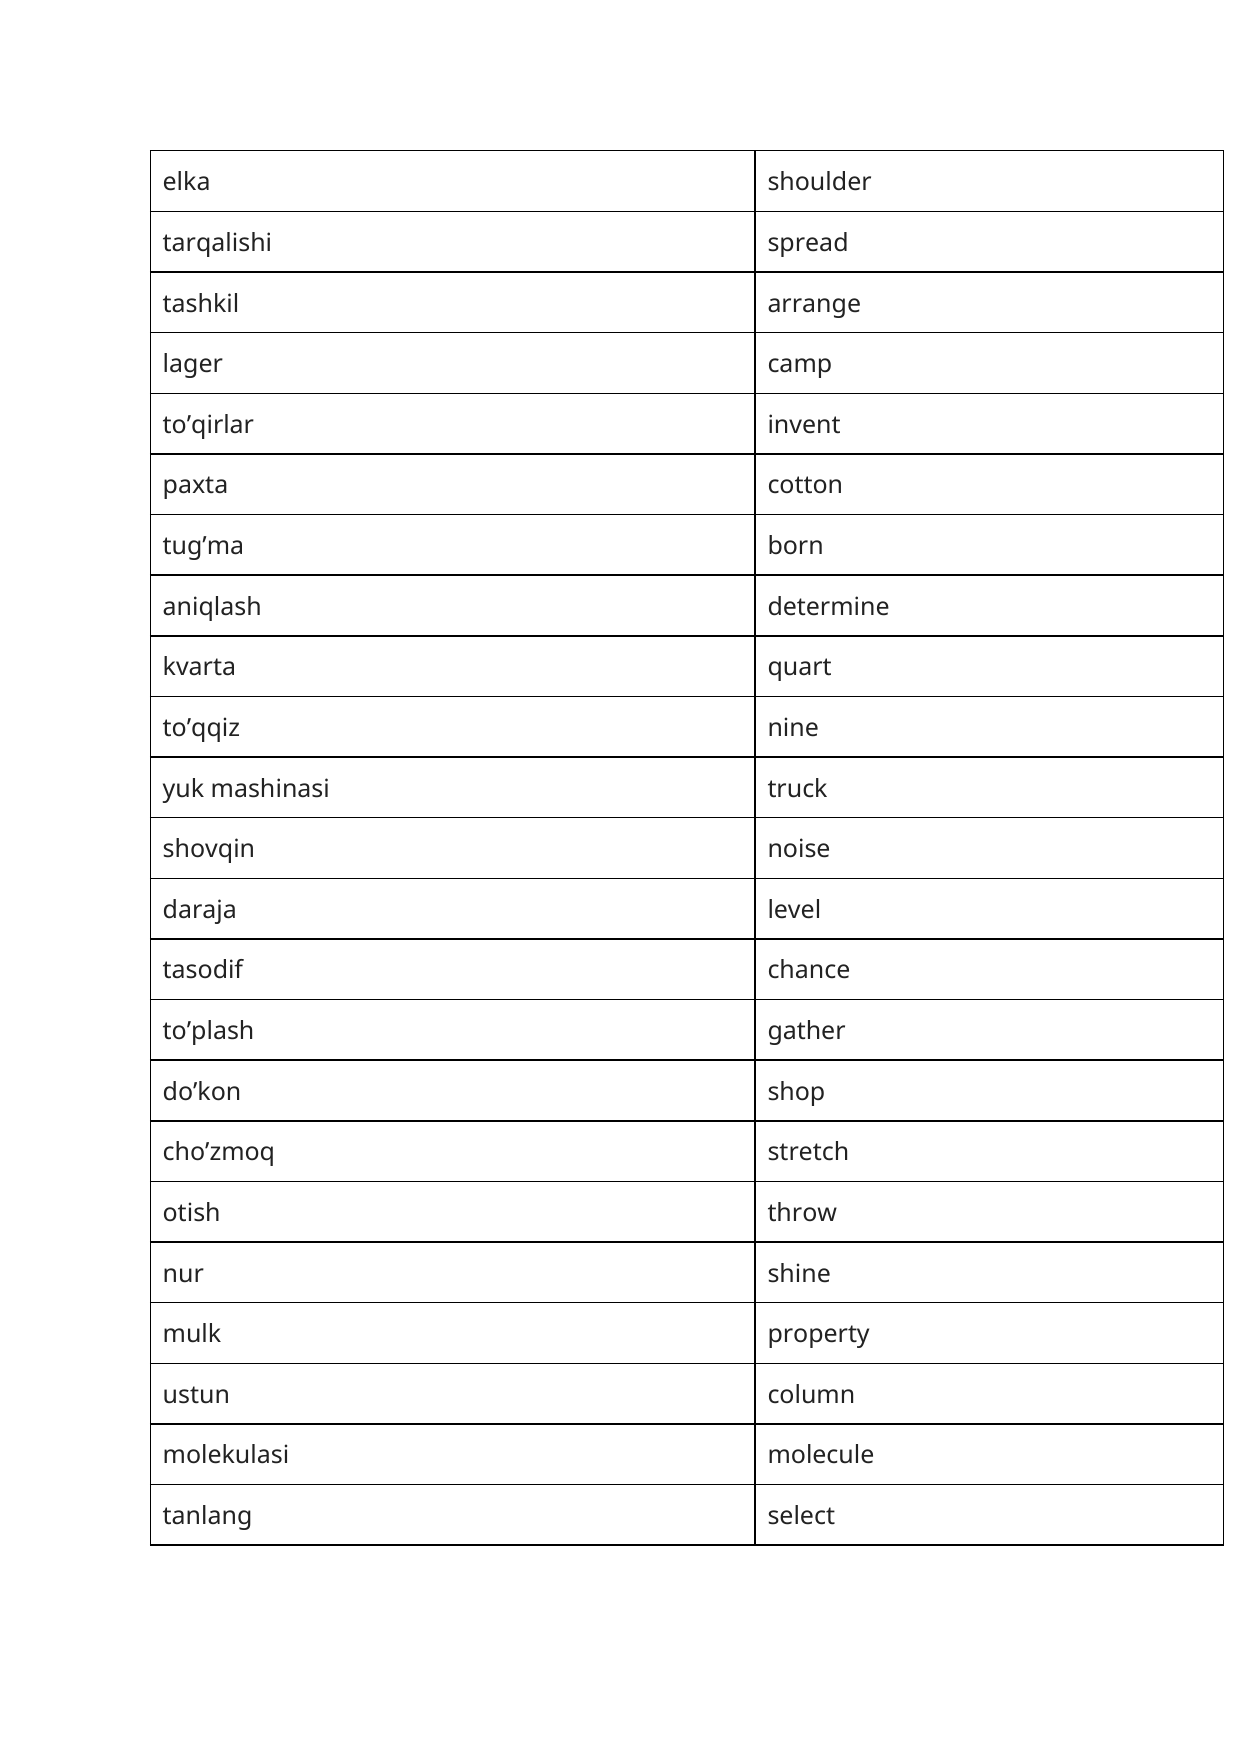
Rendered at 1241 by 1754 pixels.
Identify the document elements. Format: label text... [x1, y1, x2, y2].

table_cell noise [756, 818, 1223, 877]
table_cell paxta [151, 455, 754, 514]
table_cell shoulder [756, 151, 1223, 211]
table_cell molecule [756, 1425, 1223, 1484]
table_cell arrange [756, 273, 1223, 332]
table_cell tanlang [151, 1485, 754, 1544]
table_cell column [756, 1364, 1223, 1423]
table_cell kvarta [151, 637, 754, 696]
table_cell spread [756, 212, 1223, 271]
table_cell chance [756, 940, 1223, 999]
table_cell shop [756, 1061, 1223, 1120]
table_cell to’qirlar [151, 394, 754, 453]
table_cell aniqlash [151, 576, 754, 635]
table_cell nur [151, 1243, 754, 1302]
table_cell tasodif [151, 940, 754, 999]
table_cell truck [756, 758, 1223, 817]
table_cell to’plash [151, 1000, 754, 1059]
table_cell cho’zmoq [151, 1122, 754, 1181]
table_cell shovqin [151, 818, 754, 877]
table_cell lager [151, 333, 754, 392]
table_cell to’qqiz [151, 697, 754, 756]
table_cell quart [756, 637, 1223, 696]
table_cell ustun [151, 1364, 754, 1423]
table_cell yuk mashinasi [151, 758, 754, 817]
table_cell do’kon [151, 1061, 754, 1120]
table_cell cotton [756, 455, 1223, 514]
table_cell mulk [151, 1303, 754, 1362]
table_cell otish [151, 1182, 754, 1241]
table_cell nine [756, 697, 1223, 756]
table_cell camp [756, 333, 1223, 392]
table_cell daraja [151, 879, 754, 938]
table_cell tug’ma [151, 515, 754, 574]
table_cell molekulasi [151, 1425, 754, 1484]
table_cell tarqalishi [151, 212, 754, 271]
table_cell gather [756, 1000, 1223, 1059]
table_cell throw [756, 1182, 1223, 1241]
table_cell property [756, 1303, 1223, 1362]
table_cell tashkil [151, 273, 754, 332]
table_cell level [756, 879, 1223, 938]
table_cell stretch [756, 1122, 1223, 1181]
table_cell invent [756, 394, 1223, 453]
table_cell shine [756, 1243, 1223, 1302]
table_cell elka [151, 151, 754, 211]
table_cell determine [756, 576, 1223, 635]
table_cell born [756, 515, 1223, 574]
table_cell select [756, 1485, 1223, 1544]
